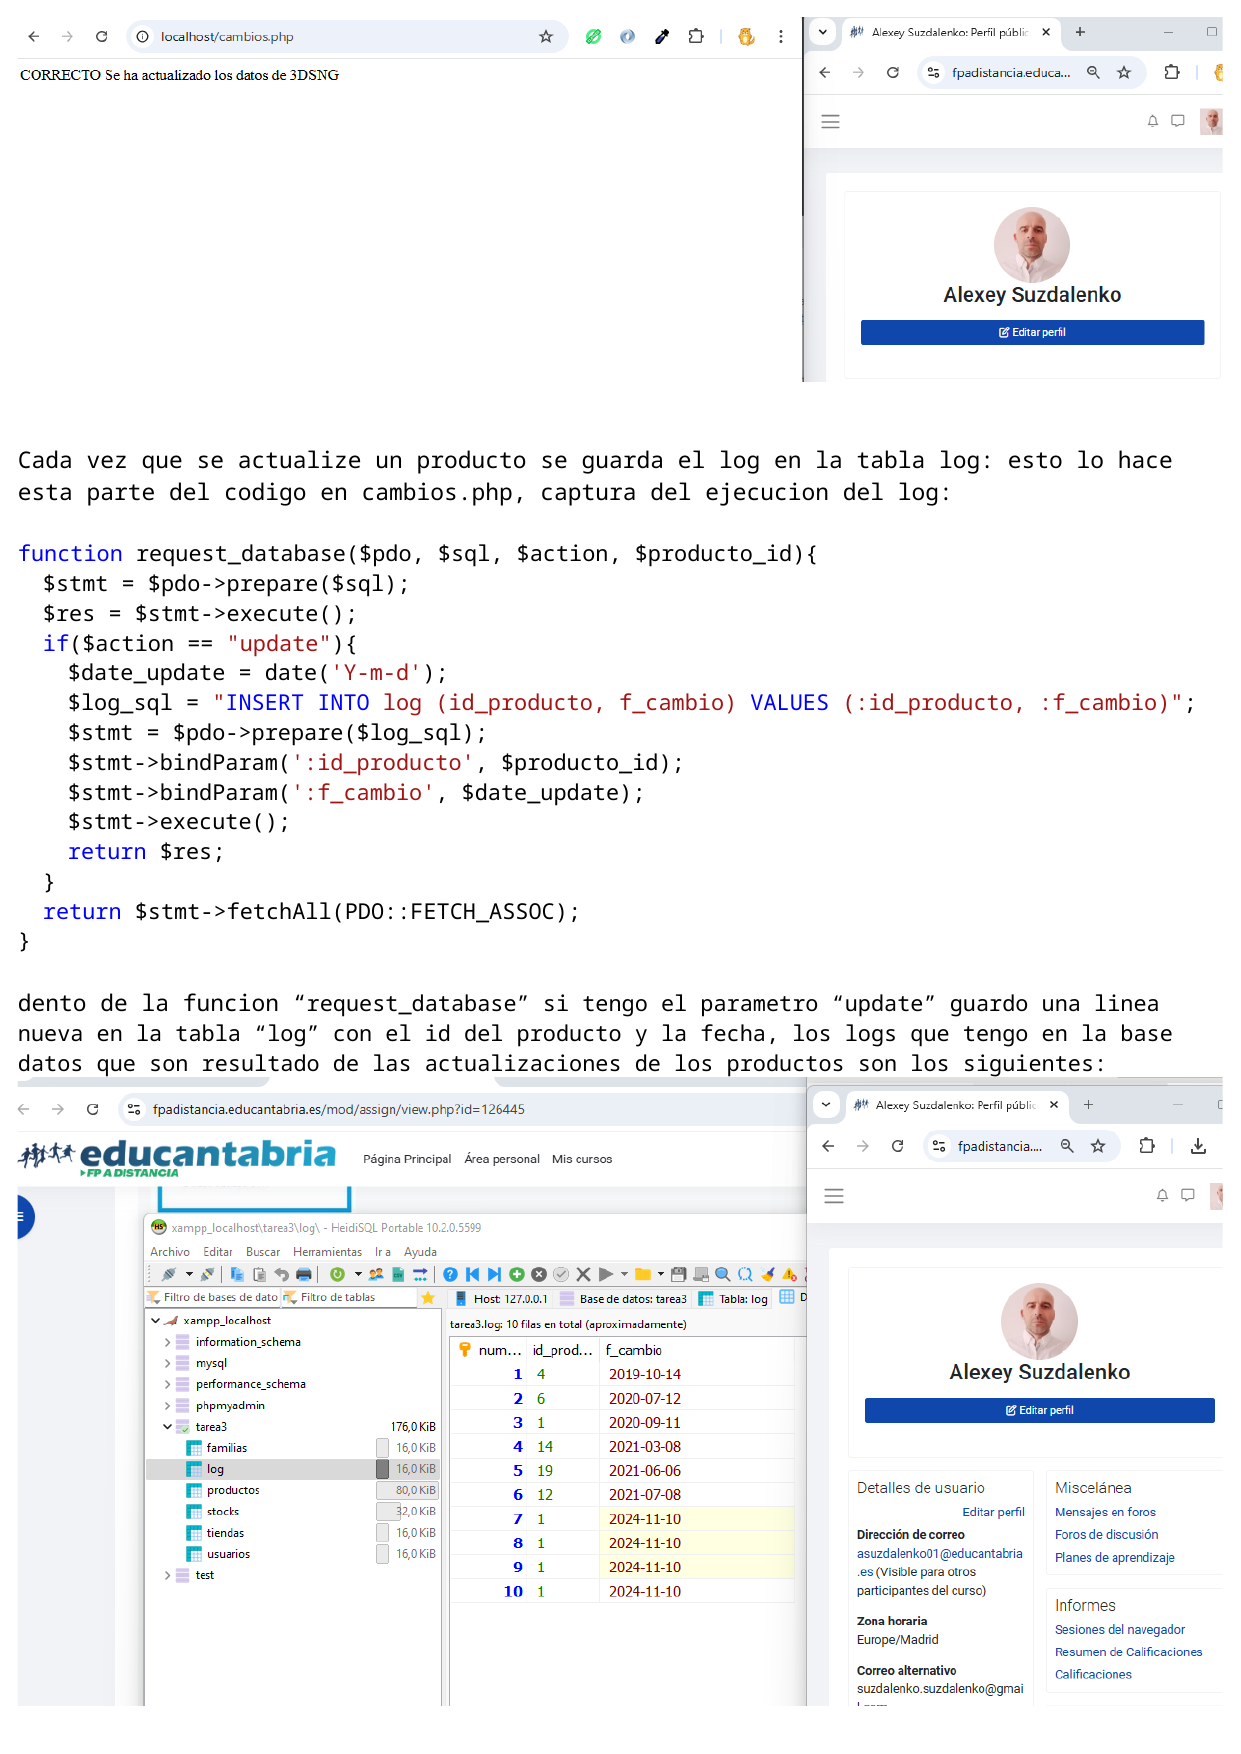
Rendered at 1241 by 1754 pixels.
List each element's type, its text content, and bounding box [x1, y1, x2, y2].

text $stmt->bindParam(':f_cambio', $date_update); [18, 777, 1222, 806]
text } [18, 866, 1222, 896]
text if($action == "update"){ [18, 628, 1222, 657]
text $stmt = $pdo->prepare($sql); [18, 568, 1222, 598]
picture [17, 17, 1223, 382]
text } [18, 926, 1222, 955]
text $stmt->bindParam(':id_producto', $producto_id); [18, 747, 1222, 777]
text $date_update = date('Y-m-d'); [18, 657, 1222, 687]
text Cada vez que se actualize un producto se guarda el log en la tabla log: esto lo hace esta parte del codigo en cambios.php, captura del ejecucion del log: [18, 444, 1222, 507]
picture [17, 1077, 1223, 1706]
text return $res; [18, 836, 1222, 866]
text $res = $stmt->execute(); [18, 598, 1222, 628]
text $stmt->execute(); [18, 806, 1222, 836]
text return $stmt->fetchAll(PDO::FETCH_ASSOC); [18, 896, 1222, 926]
text dento de la funcion “request_database” si tengo el parametro “update” guardo una linea nueva en la tabla “log” con el id del producto y la fecha, los logs que tengo en la base datos que son resultado de las actualizaciones de los productos son los siguientes: [18, 987, 1222, 1077]
text $stmt = $pdo->prepare($log_sql); [18, 717, 1222, 747]
text $log_sql = "INSERT INTO log (id_producto, f_cambio) VALUES (:id_producto, :f_cambio)"; [18, 687, 1222, 717]
text function request_database($pdo, $sql, $action, $producto_id){ [18, 538, 1222, 568]
